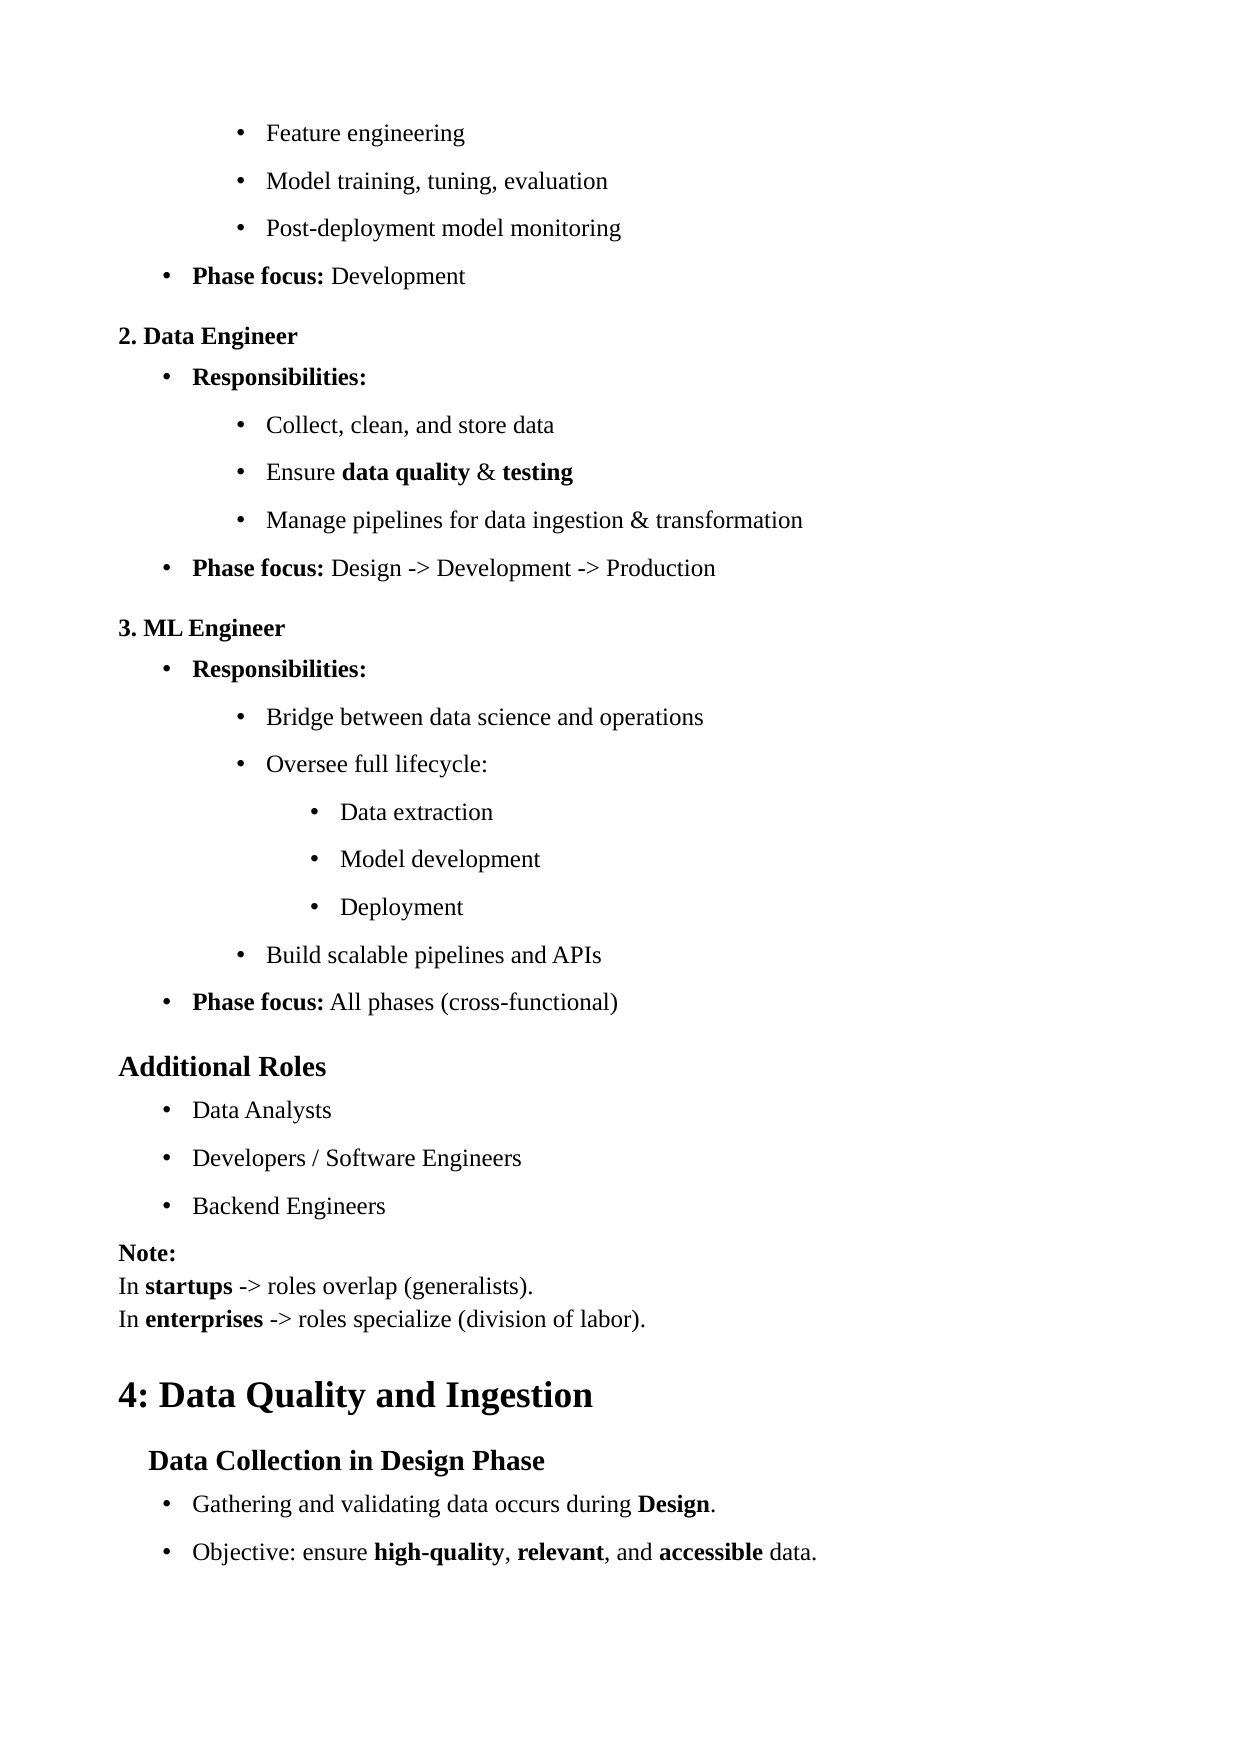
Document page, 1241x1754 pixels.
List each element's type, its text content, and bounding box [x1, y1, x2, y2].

list Deployment [310, 892, 1122, 921]
subtitle 🔹 Data Collection in Design Phase [118, 1443, 1122, 1477]
list Model training, tuning, evaluation [236, 166, 1122, 194]
list Manage pipelines for data ingestion & transformation [236, 505, 1122, 534]
list Responsibilities: [162, 654, 1122, 683]
list Data extraction [310, 797, 1122, 826]
list Phase focus: All phases (cross-functional) [162, 987, 1122, 1016]
list Phase focus: Design -> Development -> Production [162, 553, 1122, 581]
list Objective: ensure high-quality, relevant, and accessible data. [162, 1537, 1122, 1565]
subtitle Additional Roles [118, 1049, 1122, 1083]
list Ensure data quality & testing [236, 457, 1122, 486]
list Developers / Software Engineers [162, 1143, 1122, 1172]
list Backend Engineers [162, 1191, 1122, 1219]
text Note: In startups -> roles overlap (generalists). In enterprises -> roles specialize (division of labor). [118, 1238, 1122, 1333]
list Oversee full lifecycle: [236, 749, 1122, 778]
list Collect, clean, and store data [236, 410, 1122, 439]
subtitle 2. Data Engineer [118, 321, 1122, 350]
list Responsibilities: [162, 362, 1122, 391]
list Post-deployment model monitoring [236, 213, 1122, 242]
list Build scalable pipelines and APIs [236, 940, 1122, 968]
list Bridge between data science and operations [236, 702, 1122, 730]
list Data Analysts [162, 1096, 1122, 1124]
list Feature engineering [236, 118, 1122, 147]
list Gathering and validating data occurs during Design. [162, 1489, 1122, 1518]
subtitle 4: Data Quality and Ingestion [118, 1373, 1122, 1416]
list Phase focus: Development [162, 261, 1122, 290]
list Model development [310, 844, 1122, 873]
subtitle 3. ML Engineer [118, 613, 1122, 642]
